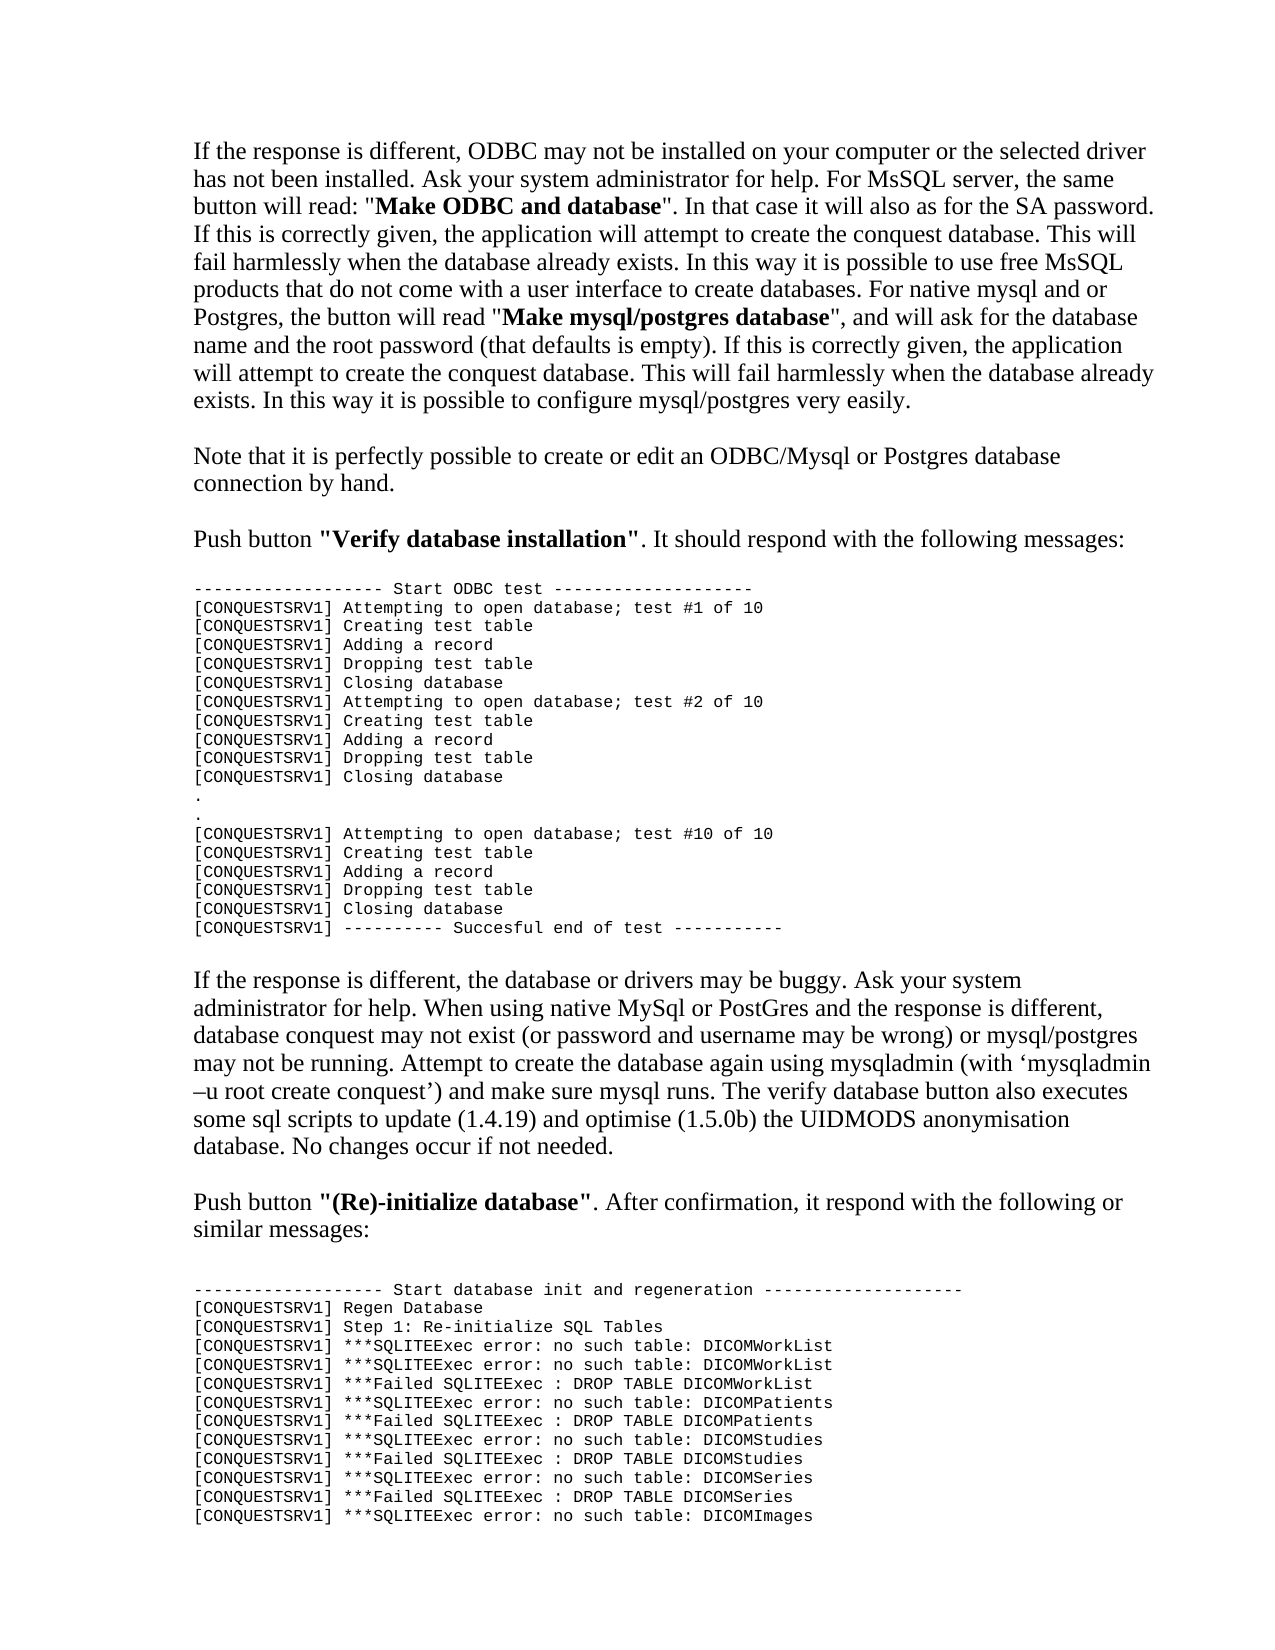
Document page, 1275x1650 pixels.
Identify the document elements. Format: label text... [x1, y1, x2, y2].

text [CONQUESTSRV1] Dropping test table [193, 656, 1157, 674]
text [CONQUESTSRV1] ---------- Succesful end of test ----------- [193, 920, 1157, 938]
text [CONQUESTSRV1] Regen Database [193, 1300, 1157, 1319]
text [CONQUESTSRV1] ***SQLITEExec error: no such table: DICOMPatients [193, 1394, 1157, 1413]
text [CONQUESTSRV1] Dropping test table [193, 750, 1157, 769]
text If the response is different, the database or drivers may be buggy. Ask your system administrator for help. When using native MySql or PostGres and the response is different, database conquest may not exist (or password and username may be wrong) or mysql/postgres may not be running. Attempt to create the database again using mysqladmin (with ‘mysqladmin –u root create conquest’) and make sure mysql runs. The verify database button also executes some sql scripts to update (1.4.19) and optimise (1.5.0b) the UIDMODS anonymisation database. No changes occur if not needed. [193, 966, 1157, 1160]
text [CONQUESTSRV1] Adding a record [193, 731, 1157, 750]
text If the response is different, ODBC may not be installed on your computer or the selected driver has not been installed. Ask your system administrator for help. For MsSQL server, the same button will read: "Make ODBC and database". In that case it will also as for the SA password. If this is correctly given, the application will attempt to create the conquest database. This will fail harmlessly when the database already exists. In this way it is possible to use free MsSQL products that do not come with a user interface to create databases. For native mysql and or Postgres, the button will read "Make mysql/postgres database", and will ask for the database name and the root password (that defaults is empty). If this is correctly given, the application will attempt to create the conquest database. This will fail harmlessly when the database already exists. In this way it is possible to configure mysql/postgres very easily. [193, 137, 1157, 414]
text [CONQUESTSRV1] ***Failed SQLITEExec : DROP TABLE DICOMPatients [193, 1413, 1157, 1432]
text [CONQUESTSRV1] ***SQLITEExec error: no such table: DICOMStudies [193, 1432, 1157, 1451]
text [CONQUESTSRV1] Dropping test table [193, 882, 1157, 901]
text [CONQUESTSRV1] Closing database [193, 769, 1157, 788]
text [CONQUESTSRV1] Closing database [193, 901, 1157, 920]
text [CONQUESTSRV1] Closing database [193, 674, 1157, 693]
text [CONQUESTSRV1] Attempting to open database; test #2 of 10 [193, 693, 1157, 712]
text [CONQUESTSRV1] Creating test table [193, 844, 1157, 863]
text Note that it is perfectly possible to create or edit an ODBC/Mysql or Postgres database connection by hand. [193, 442, 1157, 497]
text [CONQUESTSRV1] ***SQLITEExec error: no such table: DICOMSeries [193, 1469, 1157, 1488]
text Push button "(Re)-initialize database". After confirmation, it respond with the following or similar messages: [193, 1188, 1157, 1243]
text . [193, 788, 1157, 807]
text [CONQUESTSRV1] ***SQLITEExec error: no such table: DICOMImages [193, 1507, 1157, 1526]
text [CONQUESTSRV1] Creating test table [193, 712, 1157, 731]
text [CONQUESTSRV1] ***Failed SQLITEExec : DROP TABLE DICOMStudies [193, 1451, 1157, 1469]
text [CONQUESTSRV1] ***Failed SQLITEExec : DROP TABLE DICOMSeries [193, 1488, 1157, 1507]
text ------------------- Start database init and regeneration -------------------- [193, 1281, 1157, 1300]
text [CONQUESTSRV1] Step 1: Re-initialize SQL Tables [193, 1319, 1157, 1338]
text . [193, 807, 1157, 825]
text [CONQUESTSRV1] Attempting to open database; test #1 of 10 [193, 599, 1157, 618]
text [CONQUESTSRV1] Adding a record [193, 637, 1157, 656]
text [CONQUESTSRV1] Creating test table [193, 618, 1157, 637]
text ------------------- Start ODBC test -------------------- [193, 580, 1157, 599]
text [CONQUESTSRV1] Adding a record [193, 863, 1157, 882]
text [CONQUESTSRV1] ***SQLITEExec error: no such table: DICOMWorkList [193, 1338, 1157, 1356]
text [CONQUESTSRV1] Attempting to open database; test #10 of 10 [193, 825, 1157, 844]
text [CONQUESTSRV1] ***SQLITEExec error: no such table: DICOMWorkList [193, 1356, 1157, 1375]
text Push button "Verify database installation". It should respond with the following messages: [193, 525, 1157, 553]
text [CONQUESTSRV1] ***Failed SQLITEExec : DROP TABLE DICOMWorkList [193, 1375, 1157, 1394]
